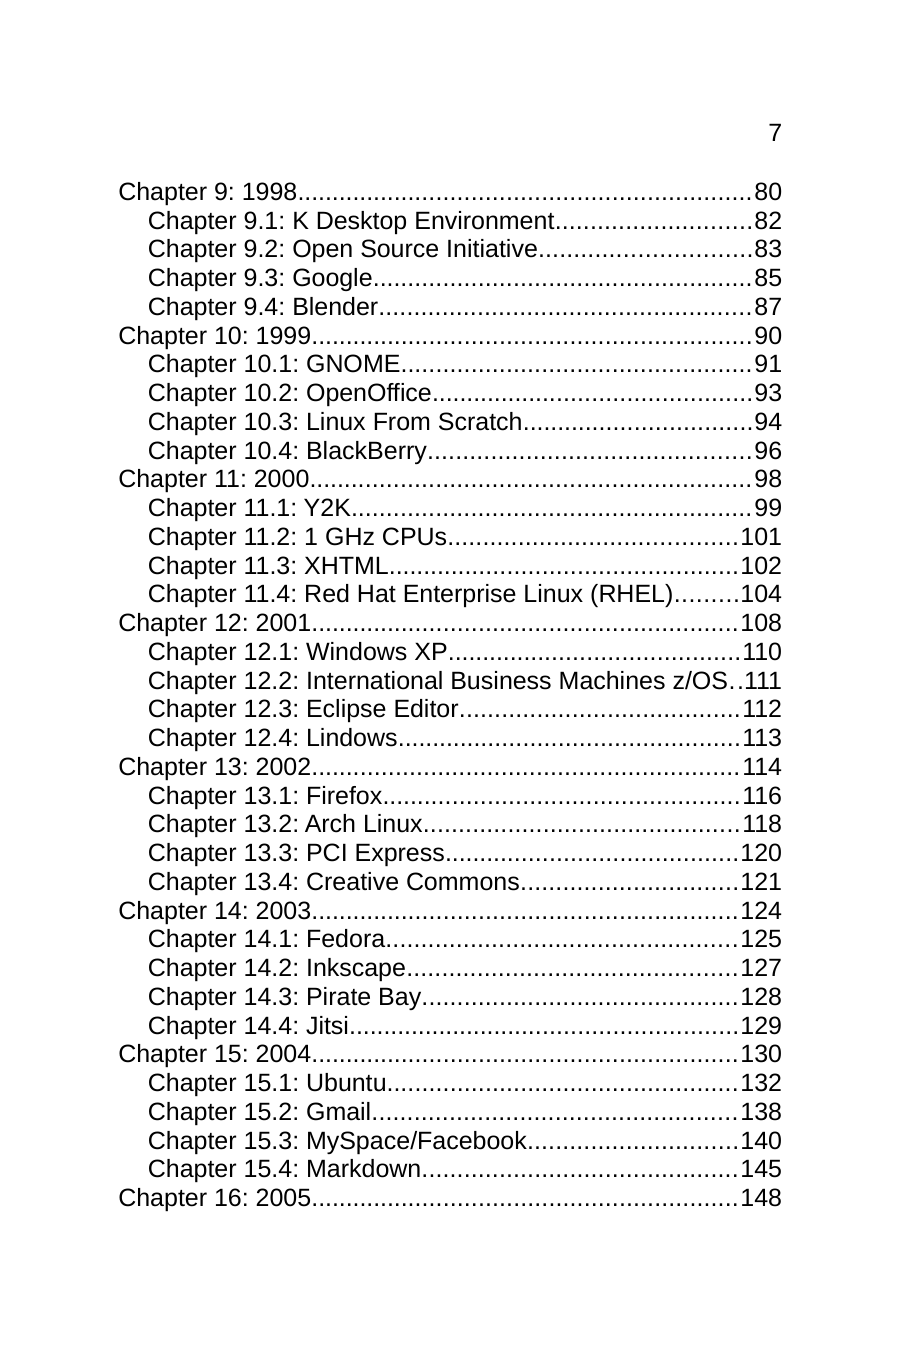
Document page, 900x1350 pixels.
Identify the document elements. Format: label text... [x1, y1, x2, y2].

text Chapter 15: 2004 130 [118, 1039, 782, 1068]
text Chapter 12.1: Windows XP 110 [148, 637, 782, 666]
text Chapter 10.1: GNOME 91 [148, 349, 782, 378]
text Chapter 15.4: Markdown 145 [148, 1154, 782, 1183]
text Chapter 12.4: Lindows 113 [148, 723, 782, 752]
text Chapter 10.4: BlackBerry 96 [148, 436, 782, 464]
text Chapter 11.4: Red Hat Enterprise Linux (RHEL) 104 [148, 579, 782, 608]
text Chapter 10.3: Linux From Scratch 94 [148, 407, 782, 436]
text Chapter 14.2: Inkscape 127 [148, 953, 782, 982]
text Chapter 13: 2002 114 [118, 752, 782, 781]
text Chapter 15.1: Ubuntu 132 [148, 1068, 782, 1097]
text Chapter 10.2: OpenOffice 93 [148, 378, 782, 407]
text Chapter 11.3: XHTML 102 [148, 551, 782, 579]
text Chapter 12.2: International Business Machines z/OS 111 [148, 666, 782, 694]
text Chapter 12: 2001 108 [118, 608, 782, 637]
text Chapter 9: 1998 80 [118, 177, 782, 206]
text Chapter 16: 2005 148 [118, 1183, 782, 1212]
text Chapter 10: 1999 90 [118, 321, 782, 349]
text Chapter 13.4: Creative Commons 121 [148, 867, 782, 896]
text Chapter 9.3: Google 85 [148, 263, 782, 292]
text Chapter 15.2: Gmail 138 [148, 1097, 782, 1126]
text Chapter 12.3: Eclipse Editor 112 [148, 694, 782, 723]
text Chapter 13.2: Arch Linux 118 [148, 809, 782, 838]
text Chapter 11.1: Y2K 99 [148, 493, 782, 522]
text Chapter 15.3: MySpace/Facebook 140 [148, 1126, 782, 1154]
text Chapter 9.1: K Desktop Environment 82 [148, 206, 782, 234]
text Chapter 14: 2003 124 [118, 896, 782, 924]
text Chapter 14.3: Pirate Bay 128 [148, 982, 782, 1011]
text Chapter 11: 2000 98 [118, 464, 782, 493]
text Chapter 14.4: Jitsi 129 [148, 1011, 782, 1039]
text Chapter 14.1: Fedora 125 [148, 924, 782, 953]
text Chapter 13.3: PCI Express 120 [148, 838, 782, 867]
text Chapter 13.1: Firefox 116 [148, 781, 782, 809]
text Chapter 9.2: Open Source Initiative 83 [148, 234, 782, 263]
text Chapter 11.2: 1 GHz CPUs 101 [148, 522, 782, 551]
text Chapter 9.4: Blender 87 [148, 292, 782, 321]
